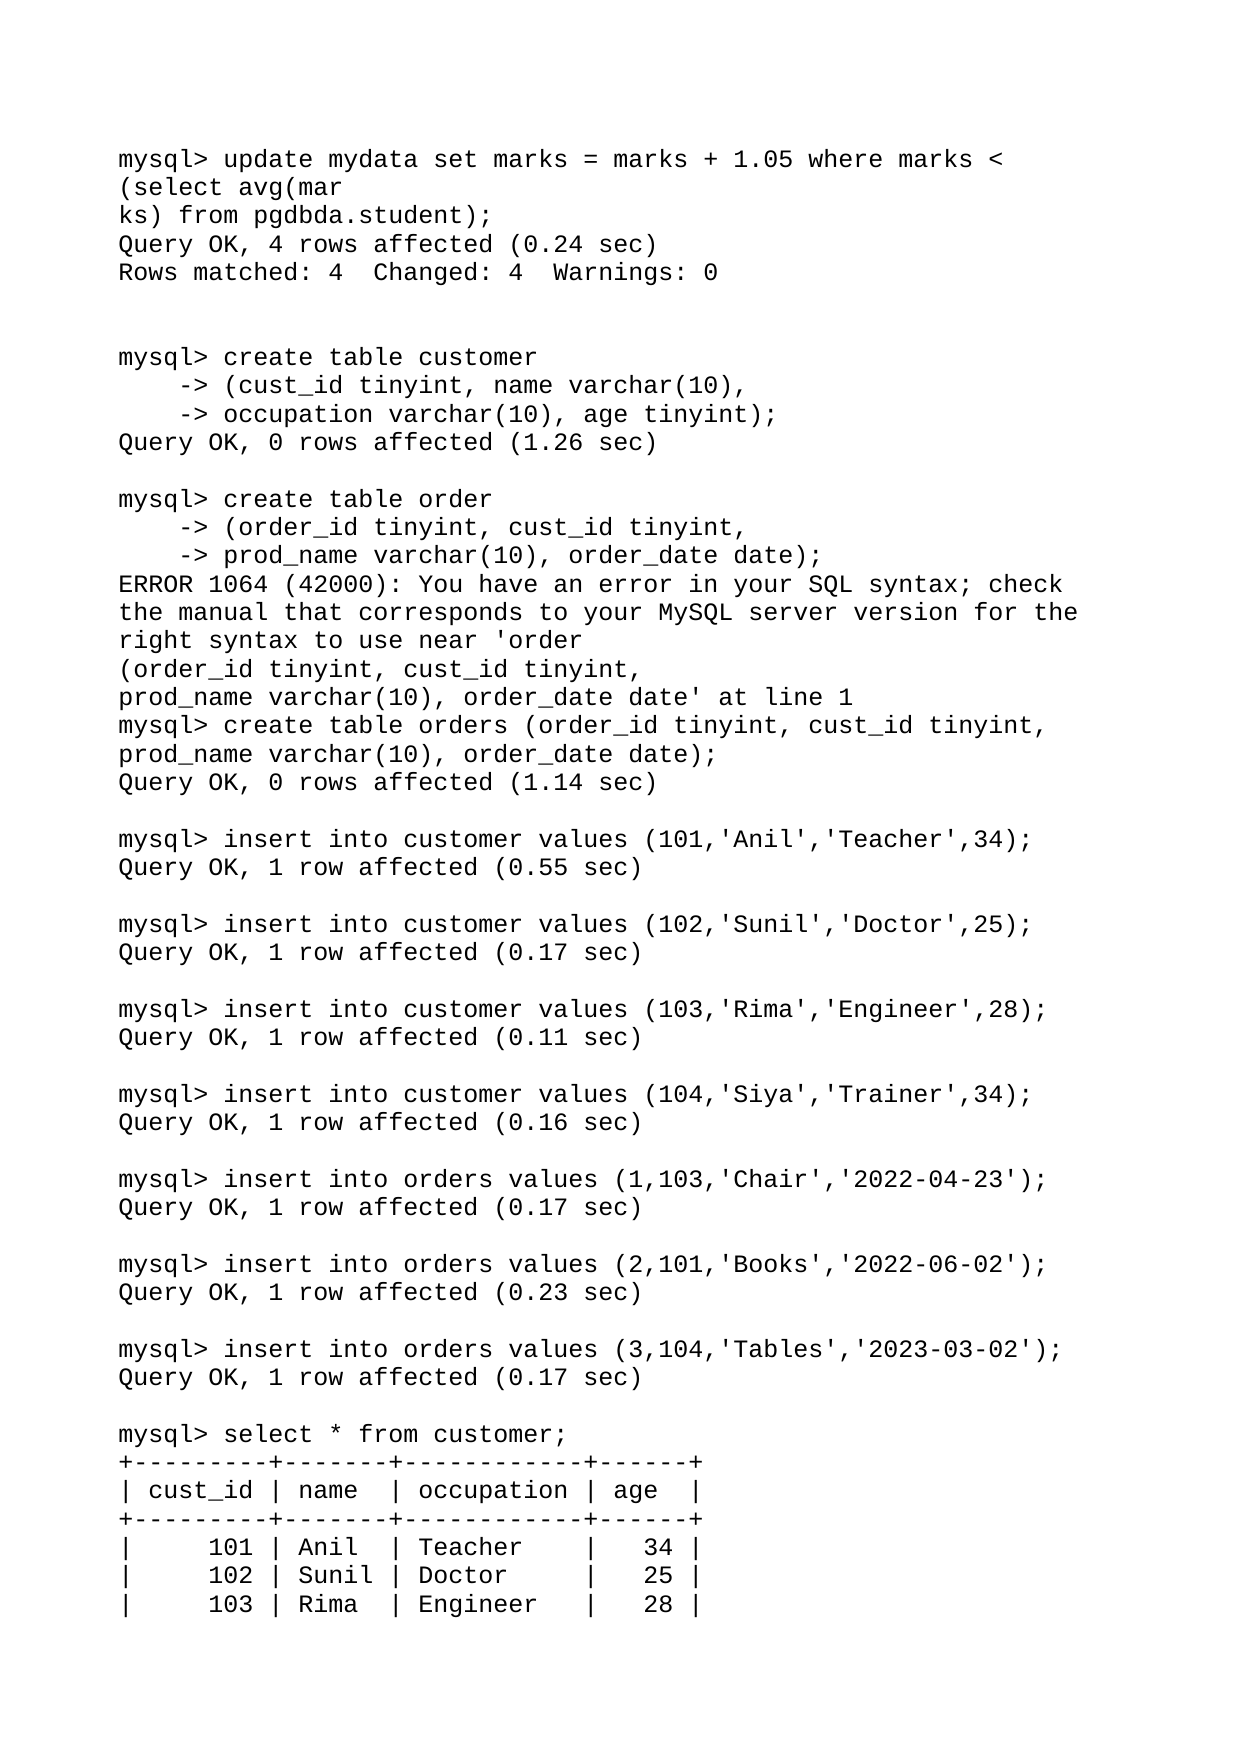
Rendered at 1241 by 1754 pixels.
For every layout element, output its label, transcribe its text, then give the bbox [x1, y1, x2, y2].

text Query OK, 1 row affected (0.16 sec) [118, 1110, 1122, 1138]
text mysql> create table orders (order_id tinyint, cust_id tinyint, prod_name varchar(10), order_date date); [118, 713, 1122, 770]
text mysql> insert into customer values (104,'Siya','Trainer',34); [118, 1081, 1122, 1110]
text ks) from pgdbda.student); [118, 203, 1122, 231]
text mysql> update mydata set marks = marks + 1.05 where marks < (select avg(mar [118, 146, 1122, 203]
text mysql> insert into customer values (103,'Rima','Engineer',28); [118, 996, 1122, 1025]
text Query OK, 0 rows affected (1.26 sec) [118, 430, 1122, 458]
text mysql> create table order [118, 486, 1122, 515]
text (order_id tinyint, cust_id tinyint, [118, 656, 1122, 685]
text | 102 | Sunil | Doctor | 25 | [118, 1563, 1122, 1591]
text mysql> insert into customer values (102,'Sunil','Doctor',25); [118, 911, 1122, 940]
text | 103 | Rima | Engineer | 28 | [118, 1591, 1122, 1620]
text mysql> create table customer [118, 345, 1122, 373]
text mysql> insert into customer values (101,'Anil','Teacher',34); [118, 826, 1122, 855]
text Rows matched: 4 Changed: 4 Warnings: 0 [118, 260, 1122, 288]
text Query OK, 0 rows affected (1.14 sec) [118, 770, 1122, 798]
text -> (cust_id tinyint, name varchar(10), [118, 373, 1122, 401]
text | 101 | Anil | Teacher | 34 | [118, 1535, 1122, 1563]
text Query OK, 1 row affected (0.17 sec) [118, 940, 1122, 968]
text -> occupation varchar(10), age tinyint); [118, 401, 1122, 430]
text mysql> insert into orders values (2,101,'Books','2022-06-02'); [118, 1251, 1122, 1280]
text Query OK, 4 rows affected (0.24 sec) [118, 231, 1122, 260]
text -> (order_id tinyint, cust_id tinyint, [118, 515, 1122, 543]
text mysql> insert into orders values (1,103,'Chair','2022-04-23'); [118, 1166, 1122, 1195]
text ERROR 1064 (42000): You have an error in your SQL syntax; check the manual that corresponds to your MySQL server version for the right syntax to use near 'order [118, 571, 1122, 656]
text Query OK, 1 row affected (0.11 sec) [118, 1025, 1122, 1053]
text Query OK, 1 row affected (0.23 sec) [118, 1280, 1122, 1308]
text prod_name varchar(10), order_date date' at line 1 [118, 685, 1122, 713]
text +---------+-------+------------+------+ [118, 1506, 1122, 1535]
text Query OK, 1 row affected (0.55 sec) [118, 855, 1122, 883]
text mysql> insert into orders values (3,104,'Tables','2023-03-02'); [118, 1336, 1122, 1365]
text -> prod_name varchar(10), order_date date); [118, 543, 1122, 571]
text Query OK, 1 row affected (0.17 sec) [118, 1365, 1122, 1393]
text mysql> select * from customer; [118, 1421, 1122, 1450]
text Query OK, 1 row affected (0.17 sec) [118, 1195, 1122, 1223]
text +---------+-------+------------+------+ [118, 1450, 1122, 1478]
text | cust_id | name | occupation | age | [118, 1478, 1122, 1506]
